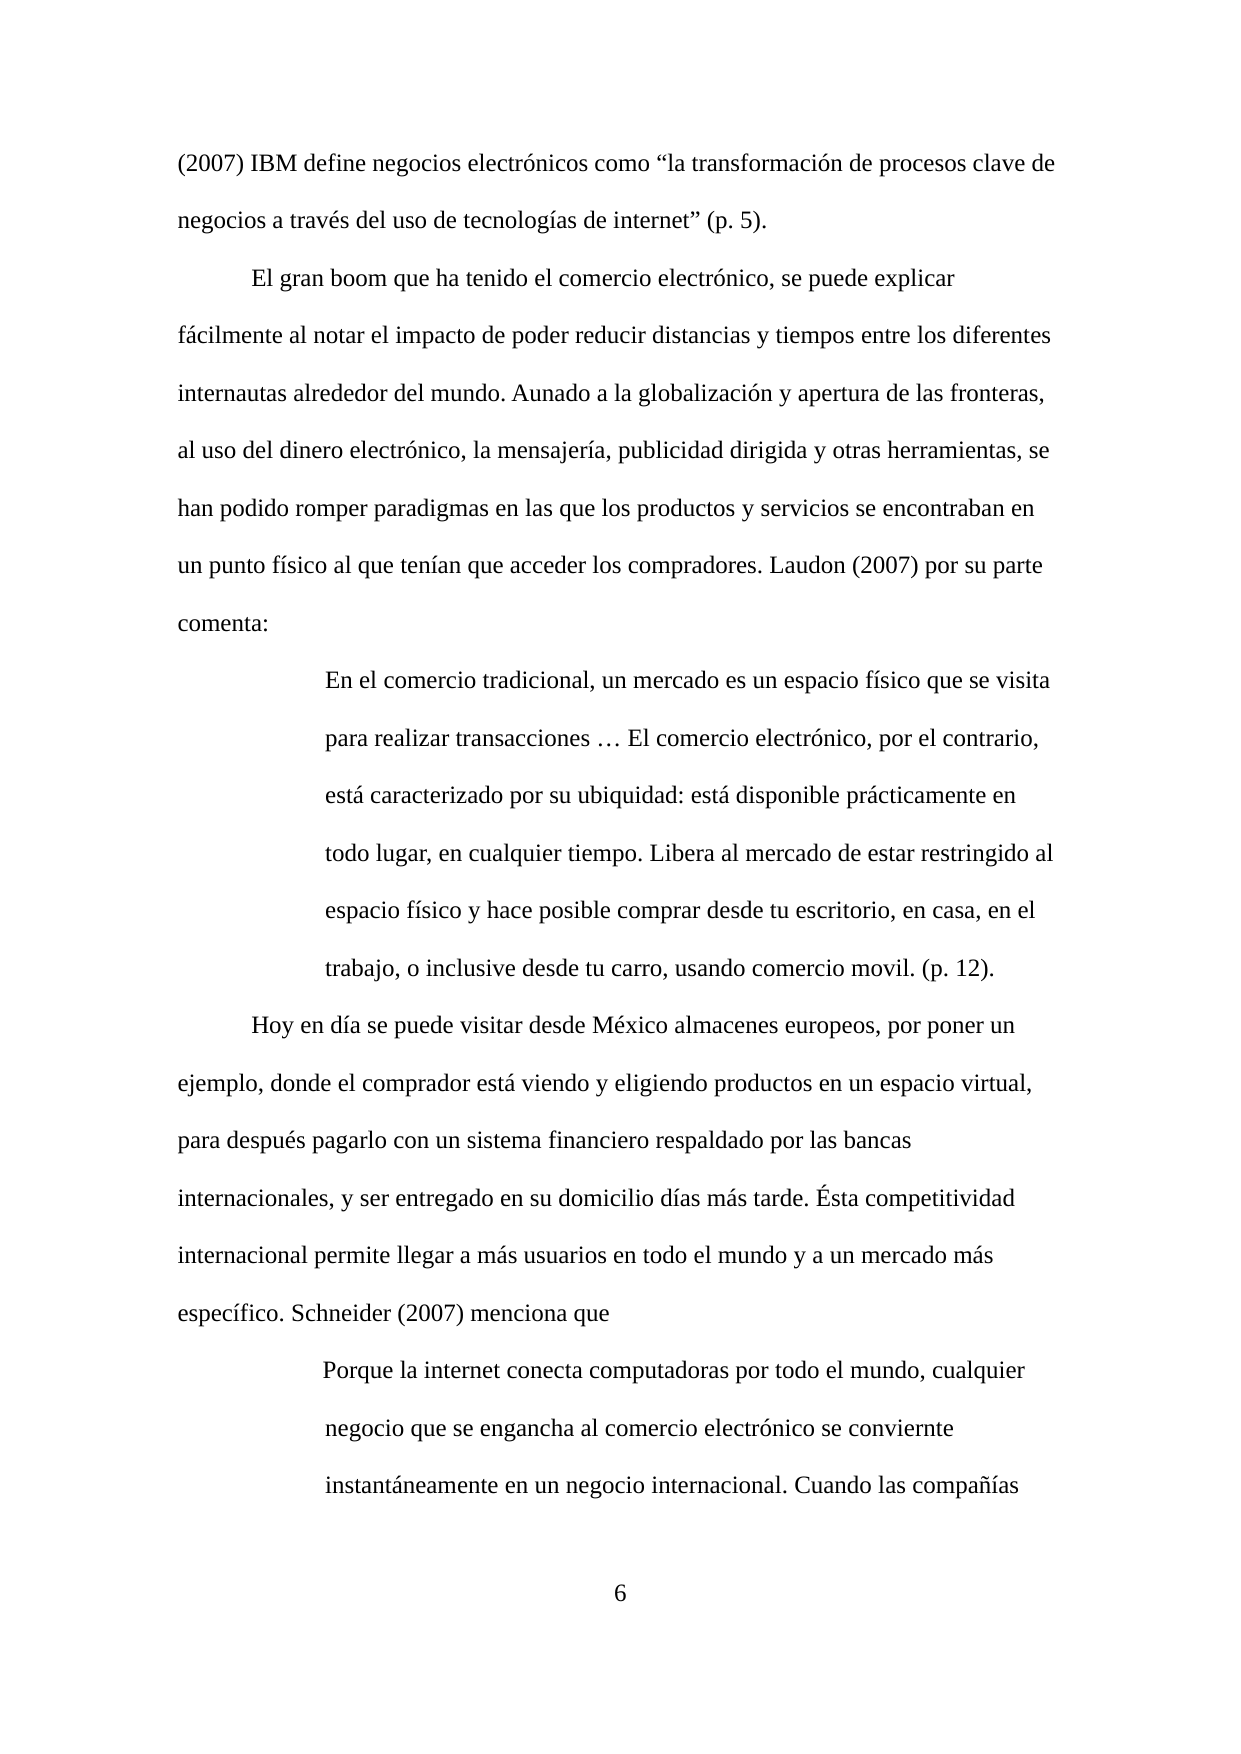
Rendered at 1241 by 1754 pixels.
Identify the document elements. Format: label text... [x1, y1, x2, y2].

text Hoy en día se puede visitar desde México almacenes europeos, por poner un ejemplo, donde el comprador está viendo y eligiendo productos en un espacio virtual, para después pagarlo con un sistema financiero respaldado por las bancas internacionales, y ser entregado en su domicilio días más tarde. Ésta competitividad internacional permite llegar a más usuarios en todo el mundo y a un mercado más específico. Schneider (2007) menciona que [177, 1010, 1063, 1326]
text En el comercio tradicional, un mercado es un espacio físico que se visita para realizar transacciones … El comercio electrónico, por el contrario, está caracterizado por su ubiquidad: está disponible prácticamente en todo lugar, en cualquier tiempo. Libera al mercado de estar restringido al espacio físico y hace posible comprar desde tu escritorio, en casa, en el trabajo, o inclusive desde tu carro, usando comercio movil. (p. 12). [325, 665, 1063, 981]
text Porque la internet conecta computadoras por todo el mundo, cualquier negocio que se engancha al comercio electrónico se conviernte instantáneamente en un negocio internacional. Cuando las compañías [322, 1355, 1063, 1499]
text El gran boom que ha tenido el comercio electrónico, se puede explicar fácilmente al notar el impacto de poder reducir distancias y tiempos entre los diferentes internautas alrededor del mundo. Aunado a la globalización y apertura de las fronteras, al uso del dinero electrónico, la mensajería, publicidad dirigida y otras herramientas, se han podido romper paradigmas en las que los productos y servicios se encontraban en un punto físico al que tenían que acceder los compradores. Laudon (2007) por su parte comenta: [177, 263, 1063, 636]
text (2007) IBM define negocios electrónicos como “la transformación de procesos clave de negocios a través del uso de tecnologías de internet” (p. 5). [177, 148, 1063, 234]
